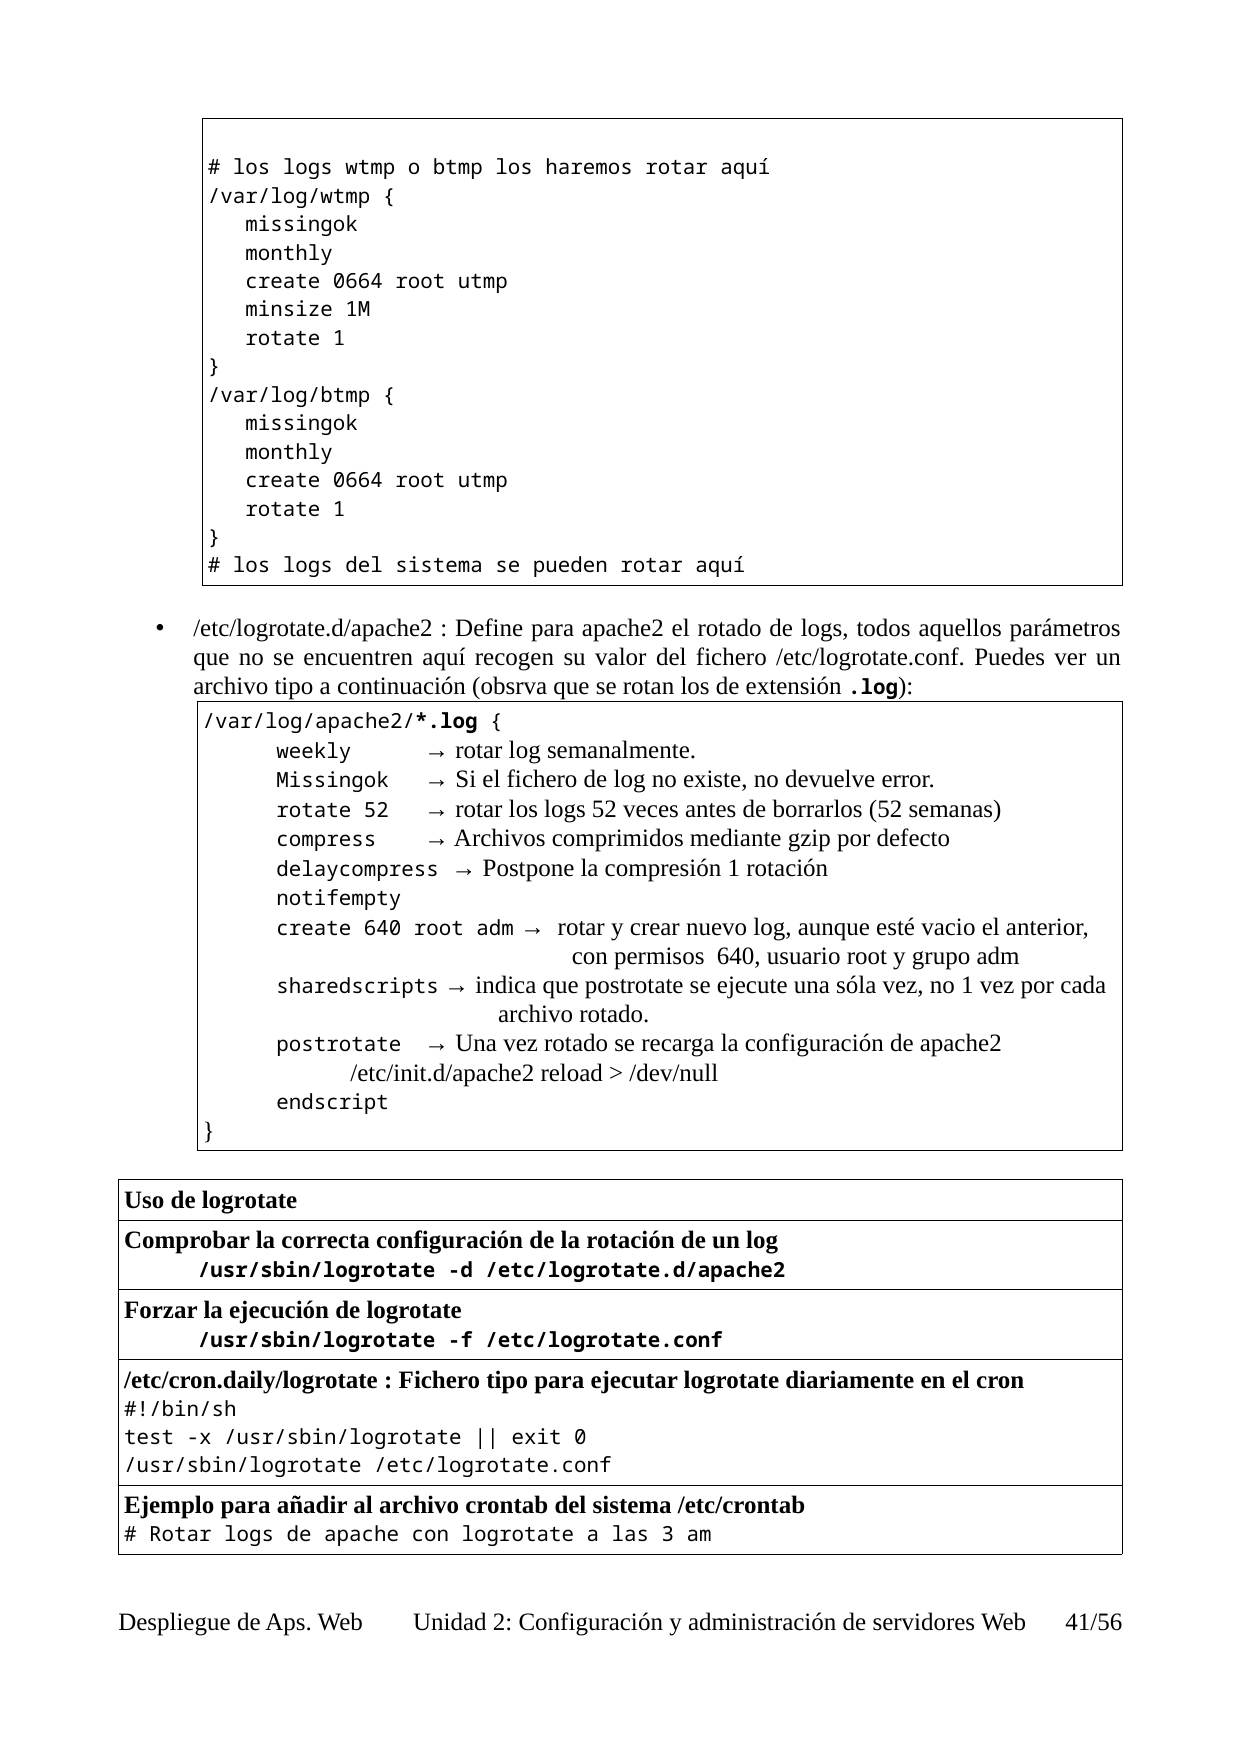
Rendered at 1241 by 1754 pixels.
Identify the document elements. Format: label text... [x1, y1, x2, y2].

table_cell Forzar la ejecución de logrotate /usr/sbin/logrotate -f /etc/logrotate.conf [119, 1290, 1122, 1359]
text  [118, 585, 1122, 613]
table_cell /etc/cron.daily/logrotate : Fichero tipo para ejecutar logrotate diariamente en el cron #!/bin/sh test -x /usr/sbin/logrotate || exit 0 /usr/sbin/logrotate /etc/logrotate.conf [119, 1360, 1122, 1485]
table_cell Ejemplo para añadir al archivo crontab del sistema /etc/crontab # Rotar logs de apache con logrotate a las 3 am [119, 1486, 1122, 1553]
table_header Uso de logrotate [119, 1180, 1122, 1219]
table_header /var/log/apache2/*.log { weekly → rotar log semanalmente. Missingok → Si el fichero de log no existe, no devuelve error. rotate 52 → rotar los logs 52 veces antes de borrarlos (52 semanas) compress → Archivos comprimidos mediante gzip por defecto delaycompress → Postpone la compresión 1 rotación notifempty create 640 root adm → rotar y crear nuevo log, aunque esté vacio el anterior, con permisos 640, usuario root y grupo adm sharedscripts → indica que postrotate se ejecute una sóla vez, no 1 vez por cada archivo rotado. postrotate → Una vez rotado se recarga la configuración de apache2 /etc/init.d/apache2 reload > /dev/null endscript } [198, 702, 1122, 1150]
list /etc/logrotate.d/apache2 : Define para apache2 el rotado de logs, todos aquellos parámetros que no se encuentren aquí recogen su valor del fichero /etc/logrotate.conf. Puedes ver un archivo tipo a continuación (obsrva que se rotan los de extensión .log): [156, 613, 1122, 701]
table_cell Comprobar la correcta configuración de la rotación de un log /usr/sbin/logrotate -d /etc/logrotate.d/apache2 [119, 1221, 1122, 1289]
table_header # los logs wtmp o btmp los haremos rotar aquí /var/log/wtmp { missingok monthly create 0664 root utmp minsize 1M rotate 1 } /var/log/btmp { missingok monthly create 0664 root utmp rotate 1 } # los logs del sistema se pueden rotar aquí [203, 119, 1122, 585]
